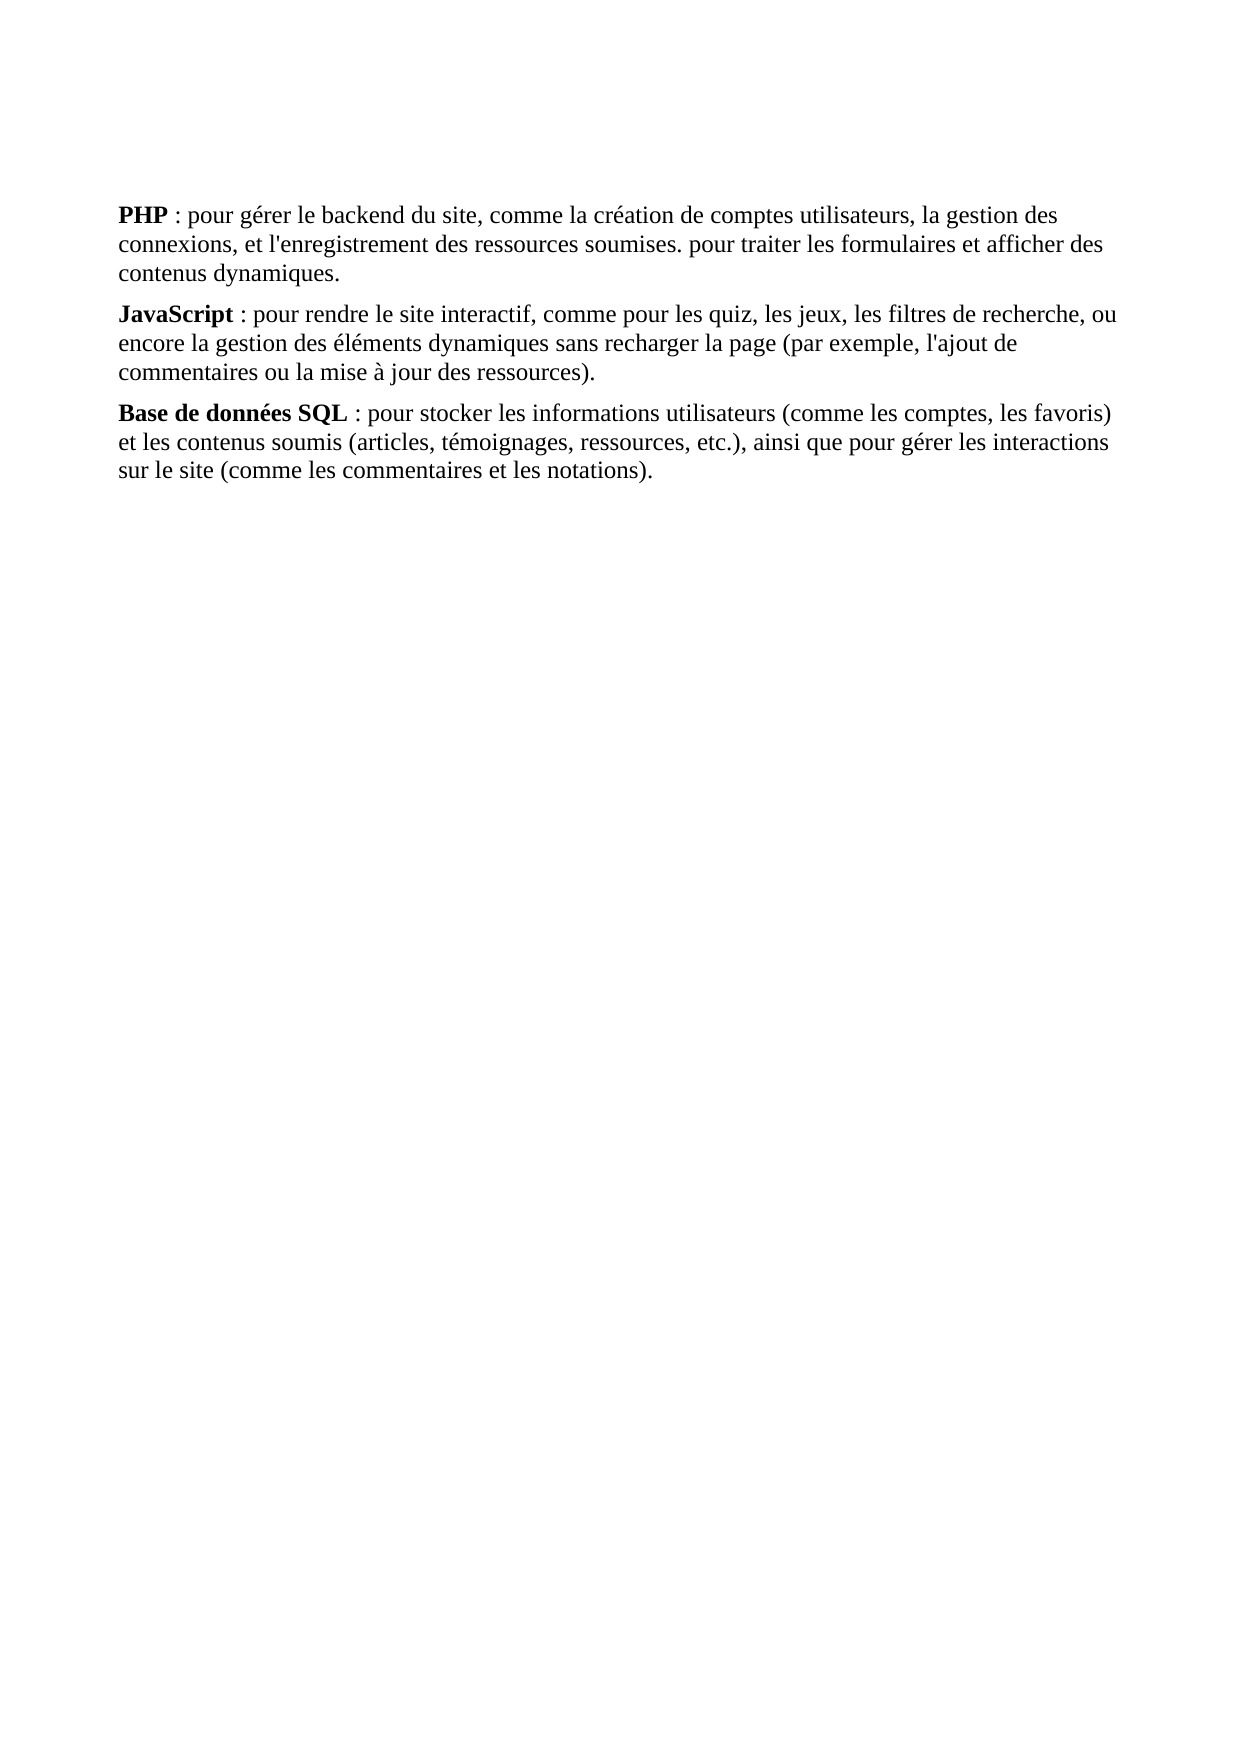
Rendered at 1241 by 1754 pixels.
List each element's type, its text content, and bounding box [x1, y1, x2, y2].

text Base de données SQL : pour stocker les informations utilisateurs (comme les comptes, les favoris) et les contenus soumis (articles, témoignages, ressources, etc.), ainsi que pour gérer les interactions sur le site (comme les commentaires et les notations). [118, 398, 1122, 484]
text PHP : pour gérer le backend du site, comme la création de comptes utilisateurs, la gestion des connexions, et l'enregistrement des ressources soumises. pour traiter les formulaires et afficher des contenus dynamiques. [118, 201, 1122, 287]
text JavaScript : pour rendre le site interactif, comme pour les quiz, les jeux, les filtres de recherche, ou encore la gestion des éléments dynamiques sans recharger la page (par exemple, l'ajout de commentaires ou la mise à jour des ressources). [118, 299, 1122, 386]
